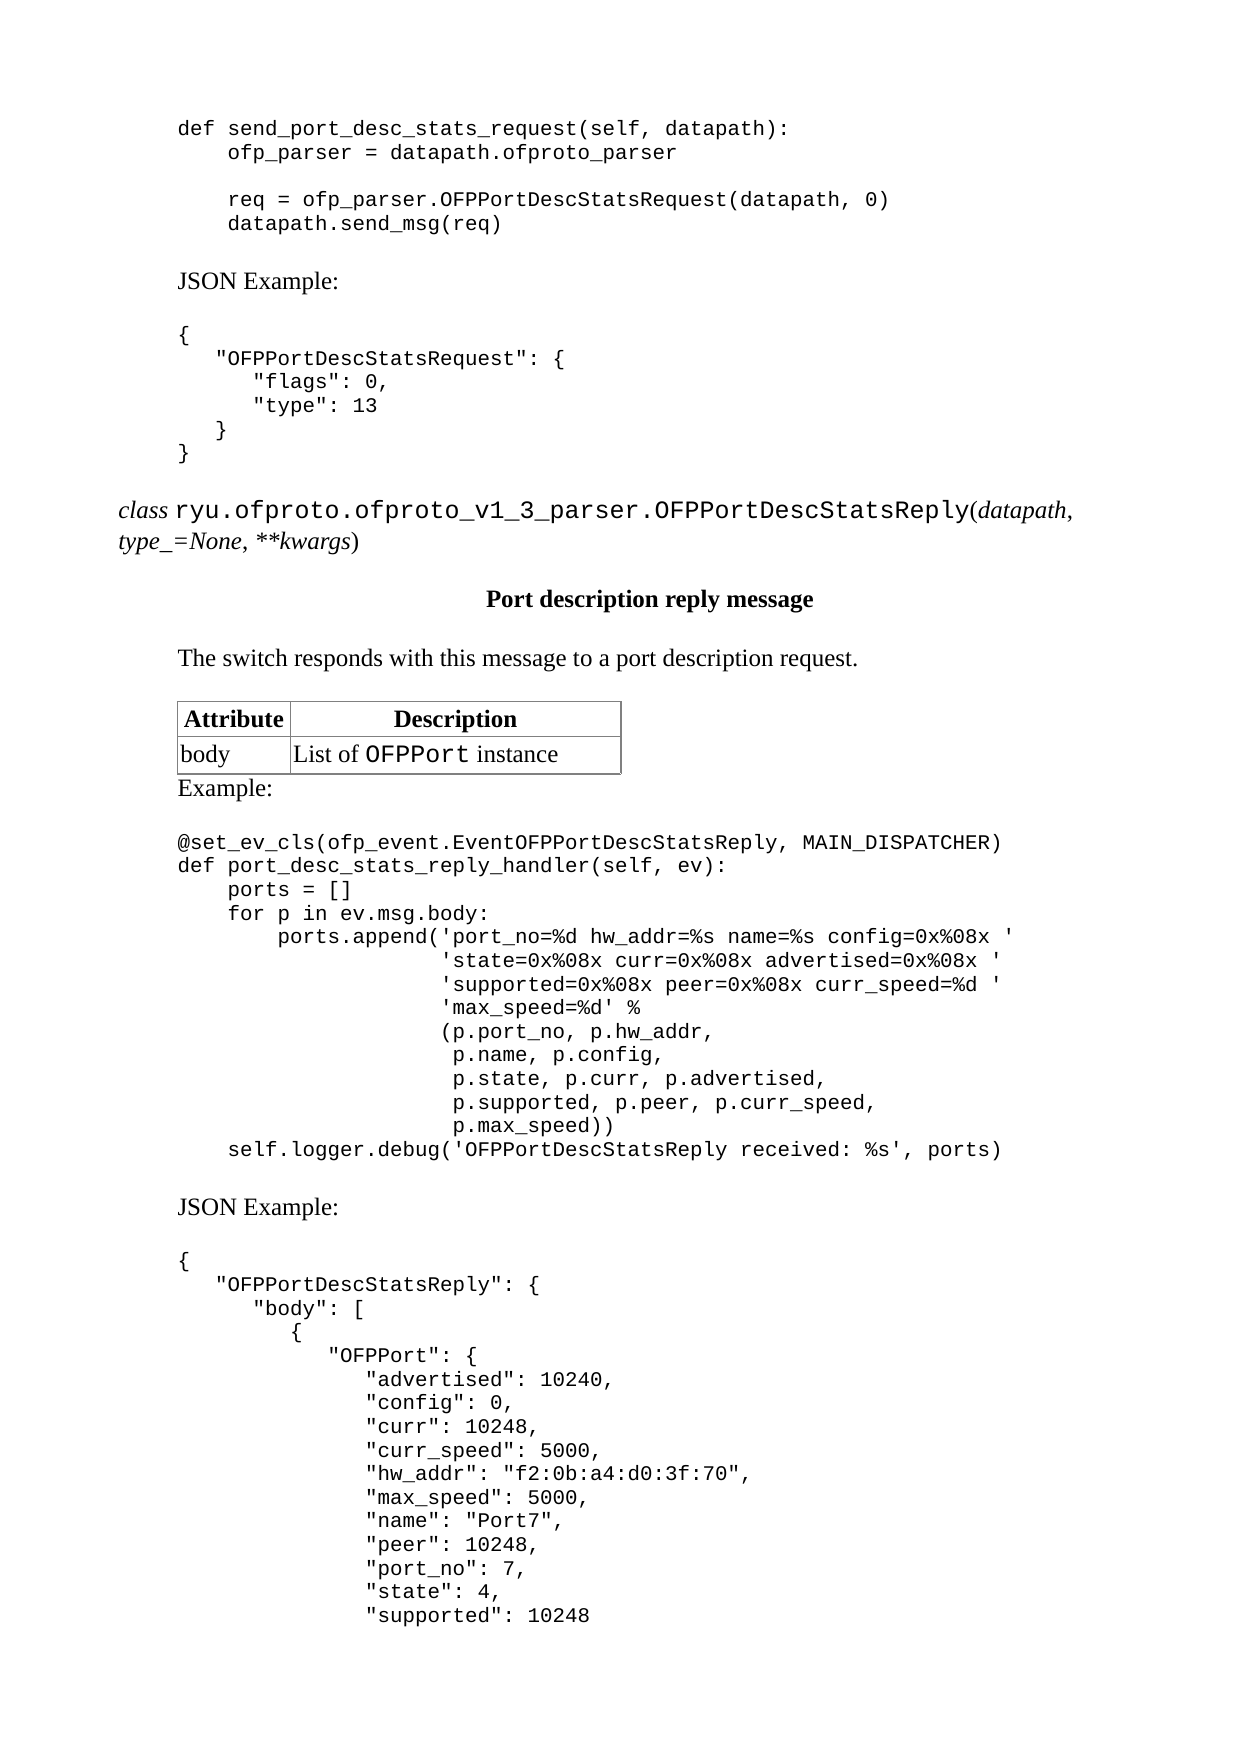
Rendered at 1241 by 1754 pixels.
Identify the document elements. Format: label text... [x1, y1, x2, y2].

subtitle class ryu.ofproto.ofproto_v1_3_parser.OFPPortDescStatsReply(datapath, type_=None, **kwargs) [118, 495, 1122, 555]
text "flags": 0, [177, 371, 1122, 395]
text "peer": 10248, [177, 1534, 1122, 1558]
text 'max_speed=%d' % [177, 997, 1122, 1021]
text self.logger.debug('OFPPortDescStatsReply received: %s', ports) [177, 1139, 1122, 1163]
text "type": 13 [177, 395, 1122, 419]
text { [177, 1321, 1122, 1345]
text p.name, p.config, [177, 1044, 1122, 1068]
text "OFPPort": { [177, 1345, 1122, 1369]
text ports = [] [177, 879, 1122, 903]
text "supported": 10248 [177, 1605, 1122, 1629]
text "state": 4, [177, 1581, 1122, 1605]
text } [177, 419, 1122, 442]
text "OFPPortDescStatsReply": { [177, 1274, 1122, 1298]
text { [177, 324, 1122, 348]
text "hw_addr": "f2:0b:a4:d0:3f:70", [177, 1463, 1122, 1487]
text datapath.send_msg(req) [177, 213, 1122, 236]
text "curr": 10248, [177, 1416, 1122, 1439]
list JSON Example: [177, 1192, 1122, 1221]
list JSON Example: [177, 266, 1122, 294]
text @set_ev_cls(ofp_event.EventOFPPortDescStatsReply, MAIN_DISPATCHER) [177, 832, 1122, 855]
table_cell body [178, 737, 290, 773]
text "max_speed": 5000, [177, 1487, 1122, 1511]
text ofp_parser = datapath.ofproto_parser [177, 142, 1122, 165]
text "name": "Port7", [177, 1511, 1122, 1534]
list The switch responds with this message to a port description request. [177, 643, 1122, 671]
text "port_no": 7, [177, 1558, 1122, 1581]
text "curr_speed": 5000, [177, 1439, 1122, 1463]
table_header Attribute [178, 702, 290, 736]
text (p.port_no, p.hw_addr, [177, 1021, 1122, 1044]
text def port_desc_stats_reply_handler(self, ev): [177, 855, 1122, 879]
text "body": [ [177, 1298, 1122, 1321]
text } [177, 442, 1122, 466]
text p.max_speed)) [177, 1115, 1122, 1139]
text def send_port_desc_stats_request(self, datapath): [177, 118, 1122, 142]
text 'supported=0x%08x peer=0x%08x curr_speed=%d ' [177, 973, 1122, 997]
text { [177, 1250, 1122, 1274]
text for p in ev.msg.body: [177, 903, 1122, 926]
table_cell List of OFPPort instance [291, 737, 620, 773]
list Port description reply message [177, 584, 1122, 613]
text 'state=0x%08x curr=0x%08x advertised=0x%08x ' [177, 950, 1122, 973]
table_header Description [291, 702, 620, 736]
text p.supported, p.peer, p.curr_speed, [177, 1092, 1122, 1115]
text ports.append('port_no=%d hw_addr=%s name=%s config=0x%08x ' [177, 926, 1122, 950]
text "config": 0, [177, 1392, 1122, 1416]
text p.state, p.curr, p.advertised, [177, 1068, 1122, 1092]
text "advertised": 10240, [177, 1369, 1122, 1392]
text req = ofp_parser.OFPPortDescStatsRequest(datapath, 0) [177, 189, 1122, 213]
list Example: [177, 773, 1122, 802]
text "OFPPortDescStatsRequest": { [177, 348, 1122, 371]
